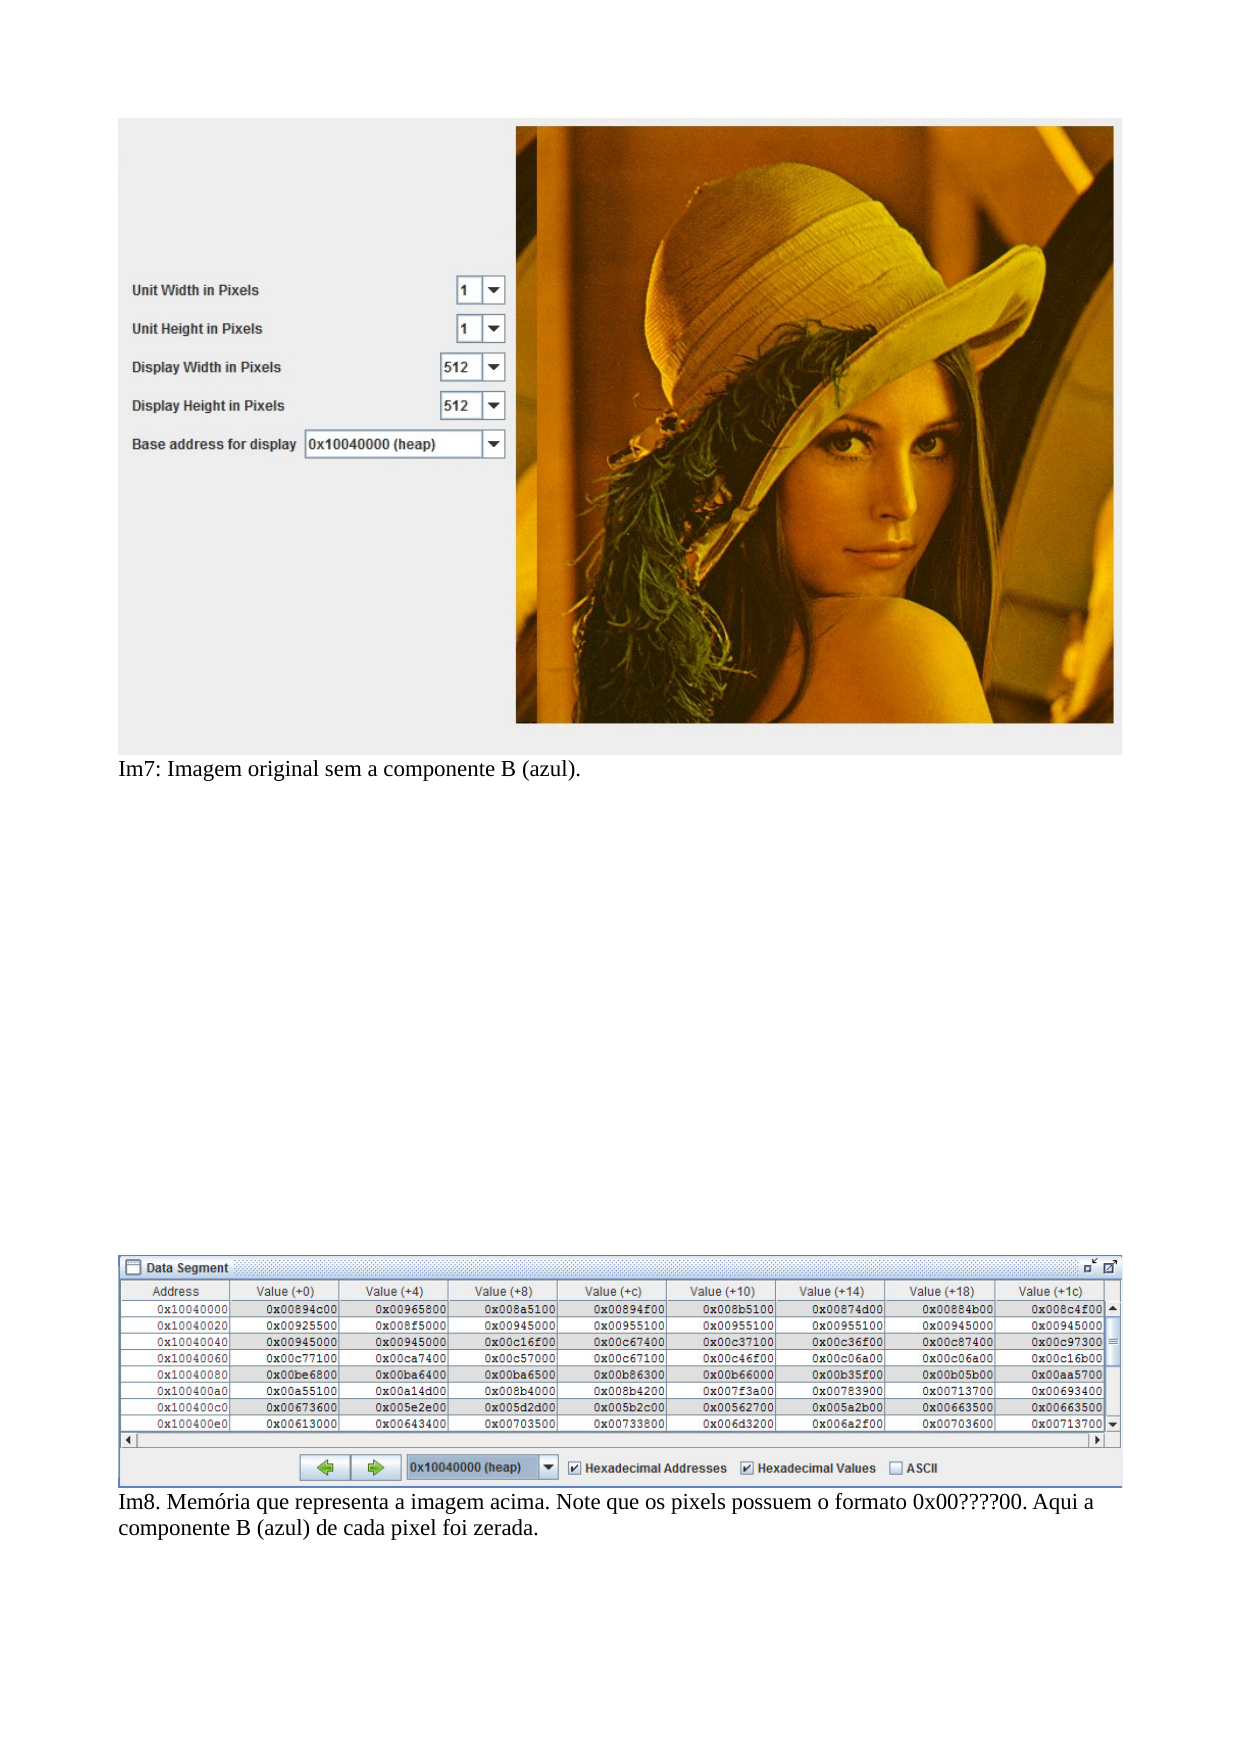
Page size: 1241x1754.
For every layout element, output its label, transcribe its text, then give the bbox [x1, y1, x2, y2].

text Im7: Imagem original sem a componente B (azul). [118, 755, 1122, 781]
text Im8. Memória que representa a imagem acima. Note que os pixels possuem o formato 0x00????00. Aqui a componente B (azul) de cada pixel foi zerada. [118, 1488, 1122, 1540]
picture [118, 1255, 1123, 1488]
picture [118, 118, 1123, 755]
